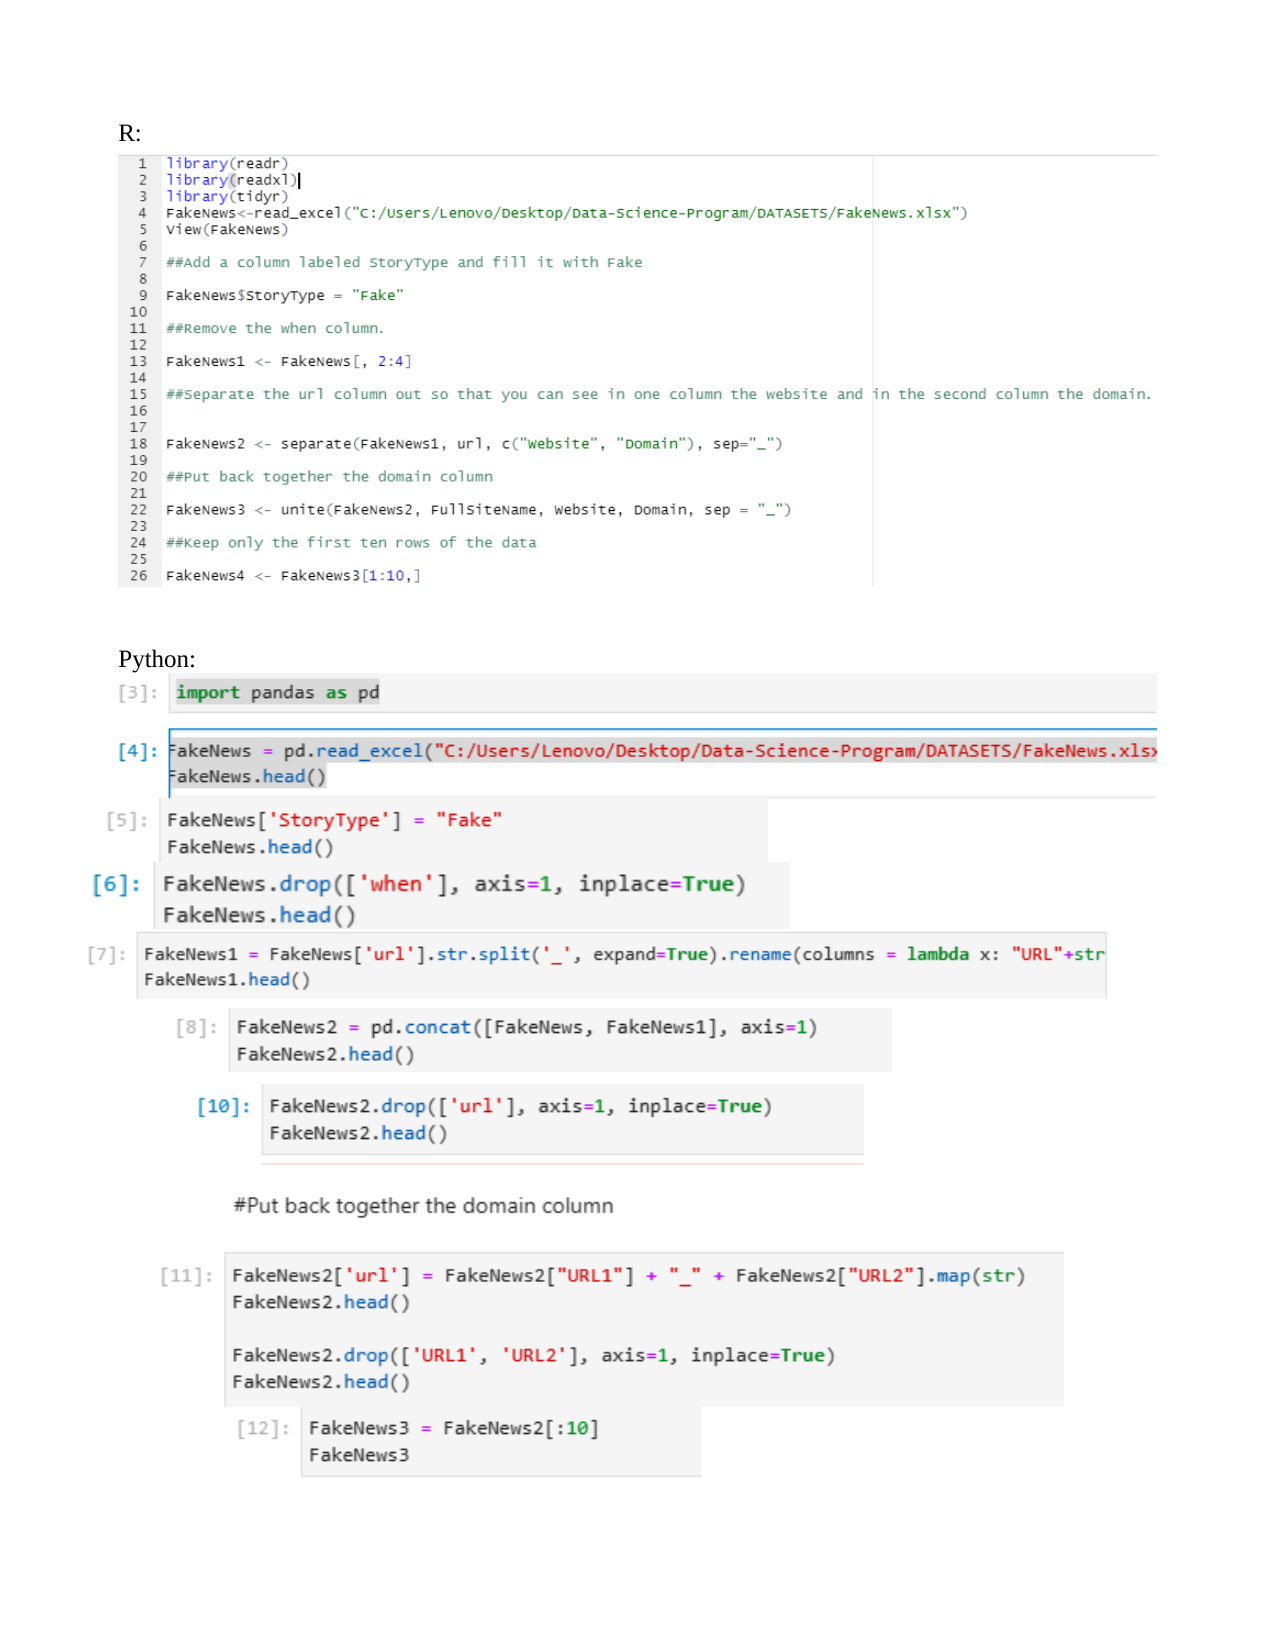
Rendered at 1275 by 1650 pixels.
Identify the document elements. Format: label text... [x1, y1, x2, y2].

text R: [118, 118, 1157, 147]
text Python: [118, 644, 1157, 673]
picture [74, 673, 1157, 999]
picture [118, 154, 1157, 587]
picture [186, 1084, 865, 1165]
picture [129, 1171, 1065, 1479]
picture [161, 1008, 893, 1072]
